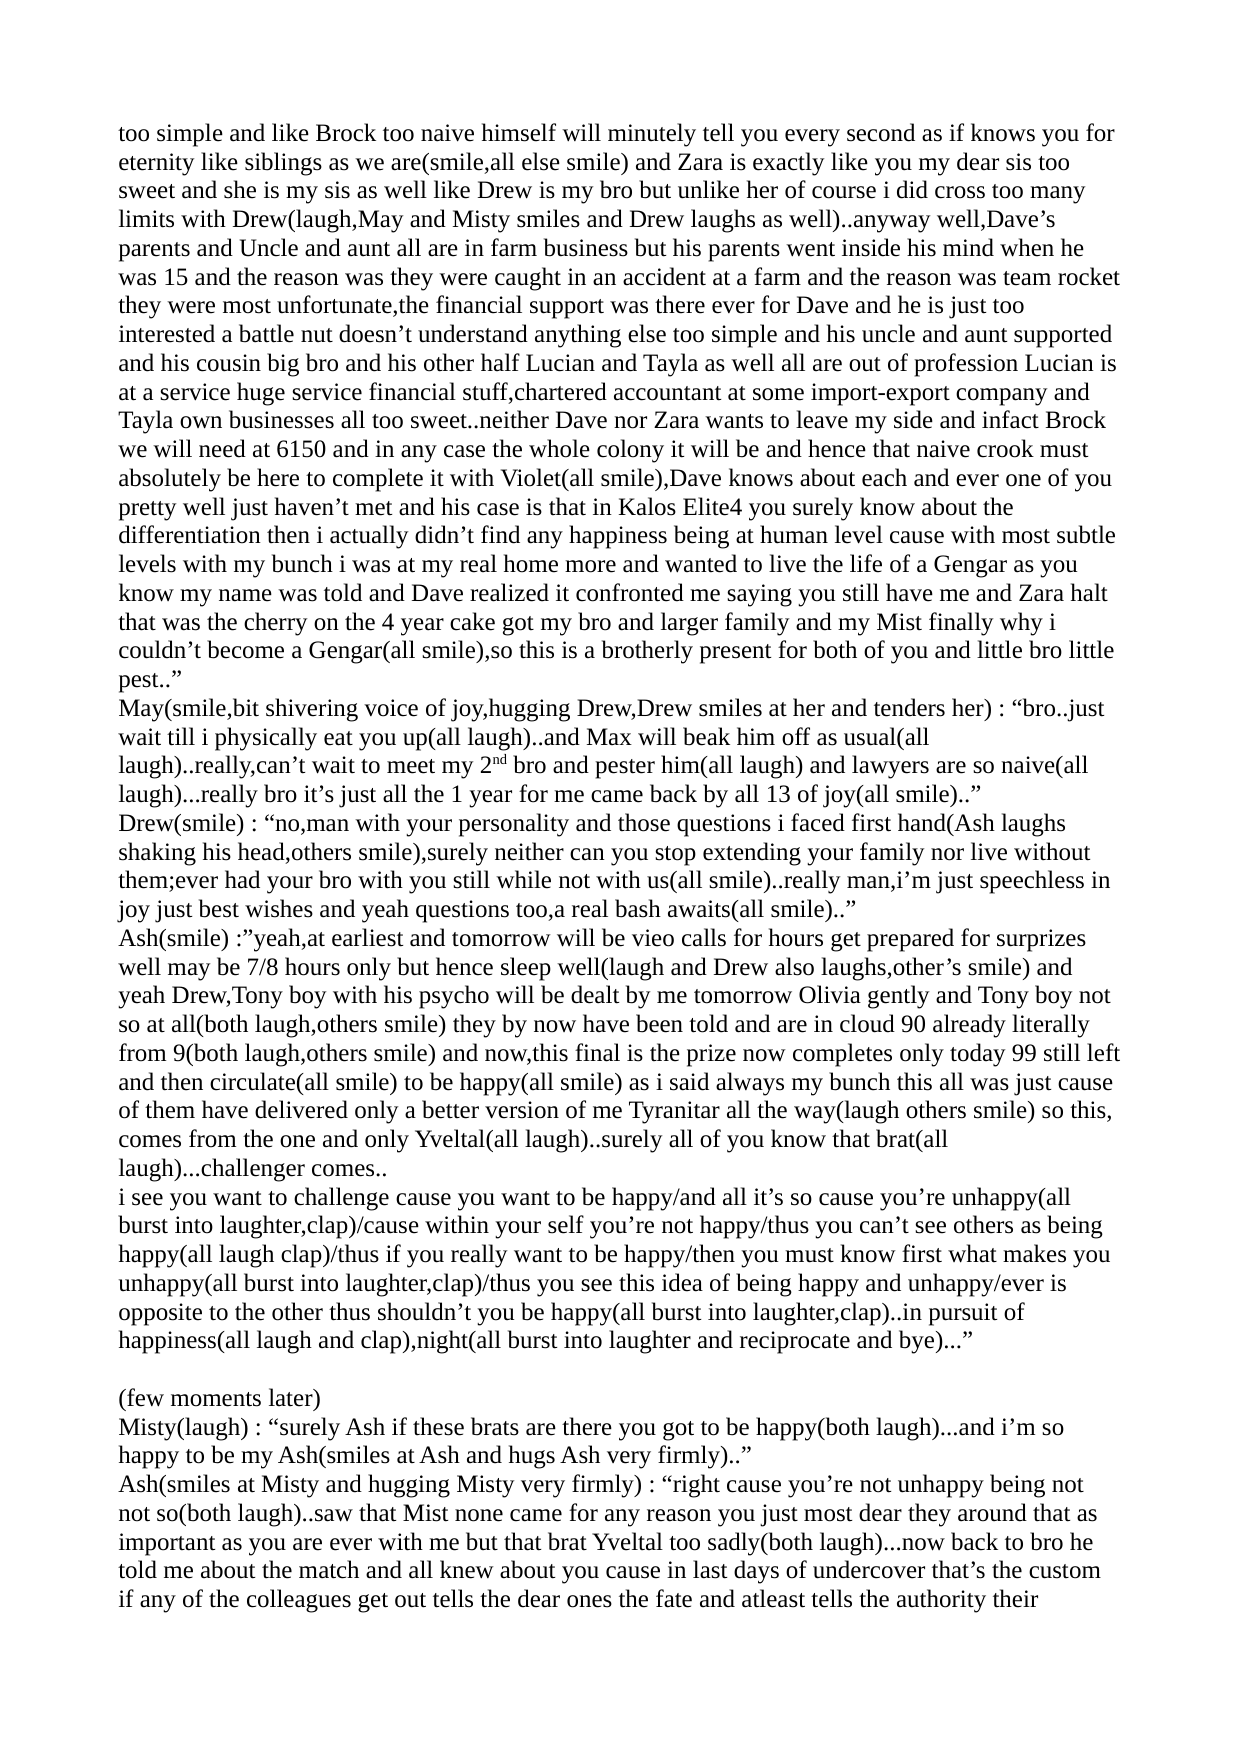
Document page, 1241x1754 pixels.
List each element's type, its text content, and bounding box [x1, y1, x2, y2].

text comes from the one and only Yveltal(all laugh)..surely all of you know that brat(all laugh)...challenger comes.. [118, 1124, 1122, 1182]
text (few moments later) [118, 1383, 1122, 1412]
text May(smile,bit shivering voice of joy,hugging Drew,Drew smiles at her and tenders her) : “bro..just wait till i physically eat you up(all laugh)..and Max will beak him off as usual(all laugh)..really,can’t wait to meet my 2nd bro and pester him(all laugh) and lawyers are so naive(all laugh)...really bro it’s just all the 1 year for me came back by all 13 of joy(all smile)..” [118, 693, 1122, 808]
text Drew(smile) : “no,man with your personality and those questions i faced first hand(Ash laughs shaking his head,others smile),surely neither can you stop extending your family nor live without them;ever had your bro with you still while not with us(all smile)..really man,i’m just speechless in joy just best wishes and yeah questions too,a real bash awaits(all smile)..” [118, 808, 1122, 923]
text Ash(smile) :”yeah,at earliest and tomorrow will be vieo calls for hours get prepared for surprizes well may be 7/8 hours only but hence sleep well(laugh and Drew also laughs,other’s smile) and yeah Drew,Tony boy with his psycho will be dealt by me tomorrow Olivia gently and Tony boy not so at all(both laugh,others smile) they by now have been told and are in cloud 90 already literally from 9(both laugh,others smile) and now,this final is the prize now completes only today 99 still left and then circulate(all smile) to be happy(all smile) as i said always my bunch this all was just cause of them have delivered only a better version of me Tyranitar all the way(laugh others smile) so this, [118, 923, 1122, 1124]
text too simple and like Brock too naive himself will minutely tell you every second as if knows you for eternity like siblings as we are(smile,all else smile) and Zara is exactly like you my dear sis too sweet and she is my sis as well like Drew is my bro but unlike her of course i did cross too many limits with Drew(laugh,May and Misty smiles and Drew laughs as well)..anyway well,Dave’s parents and Uncle and aunt all are in farm business but his parents went inside his mind when he was 15 and the reason was they were caught in an accident at a farm and the reason was team rocket they were most unfortunate,the financial support was there ever for Dave and he is just too interested a battle nut doesn’t understand anything else too simple and his uncle and aunt supported and his cousin big bro and his other half Lucian and Tayla as well all are out of profession Lucian is at a service huge service financial stuff,chartered accountant at some import-export company and Tayla own businesses all too sweet..neither Dave nor Zara wants to leave my side and infact Brock we will need at 6150 and in any case the whole colony it will be and hence that naive crook must absolutely be here to complete it with Violet(all smile),Dave knows about each and ever one of you pretty well just haven’t met and his case is that in Kalos Elite4 you surely know about the differentiation then i actually didn’t find any happiness being at human level cause with most subtle levels with my bunch i was at my real home more and wanted to live the life of a Gengar as you know my name was told and Dave realized it confronted me saying you still have me and Zara halt that was the cherry on the 4 year cake got my bro and larger family and my Mist finally why i couldn’t become a Gengar(all smile),so this is a brotherly present for both of you and little bro little pest..” [118, 118, 1122, 693]
text Ash(smiles at Misty and hugging Misty very firmly) : “right cause you’re not unhappy being not not so(both laugh)..saw that Mist none came for any reason you just most dear they around that as important as you are ever with me but that brat Yveltal too sadly(both laugh)...now back to bro he told me about the match and all knew about you cause in last days of undercover that’s the custom if any of the colleagues get out tells the dear ones the fate and atleast tells the authority their [118, 1469, 1122, 1613]
text i see you want to challenge cause you want to be happy/and all it’s so cause you’re unhappy(all burst into laughter,clap)/cause within your self you’re not happy/thus you can’t see others as being happy(all laugh clap)/thus if you really want to be happy/then you must know first what makes you unhappy(all burst into laughter,clap)/thus you see this idea of being happy and unhappy/ever is opposite to the other thus shouldn’t you be happy(all burst into laughter,clap)..in pursuit of happiness(all laugh and clap),night(all burst into laughter and reciprocate and bye)...” [118, 1182, 1122, 1354]
text Misty(laugh) : “surely Ash if these brats are there you got to be happy(both laugh)...and i’m so happy to be my Ash(smiles at Ash and hugs Ash very firmly)..” [118, 1412, 1122, 1469]
